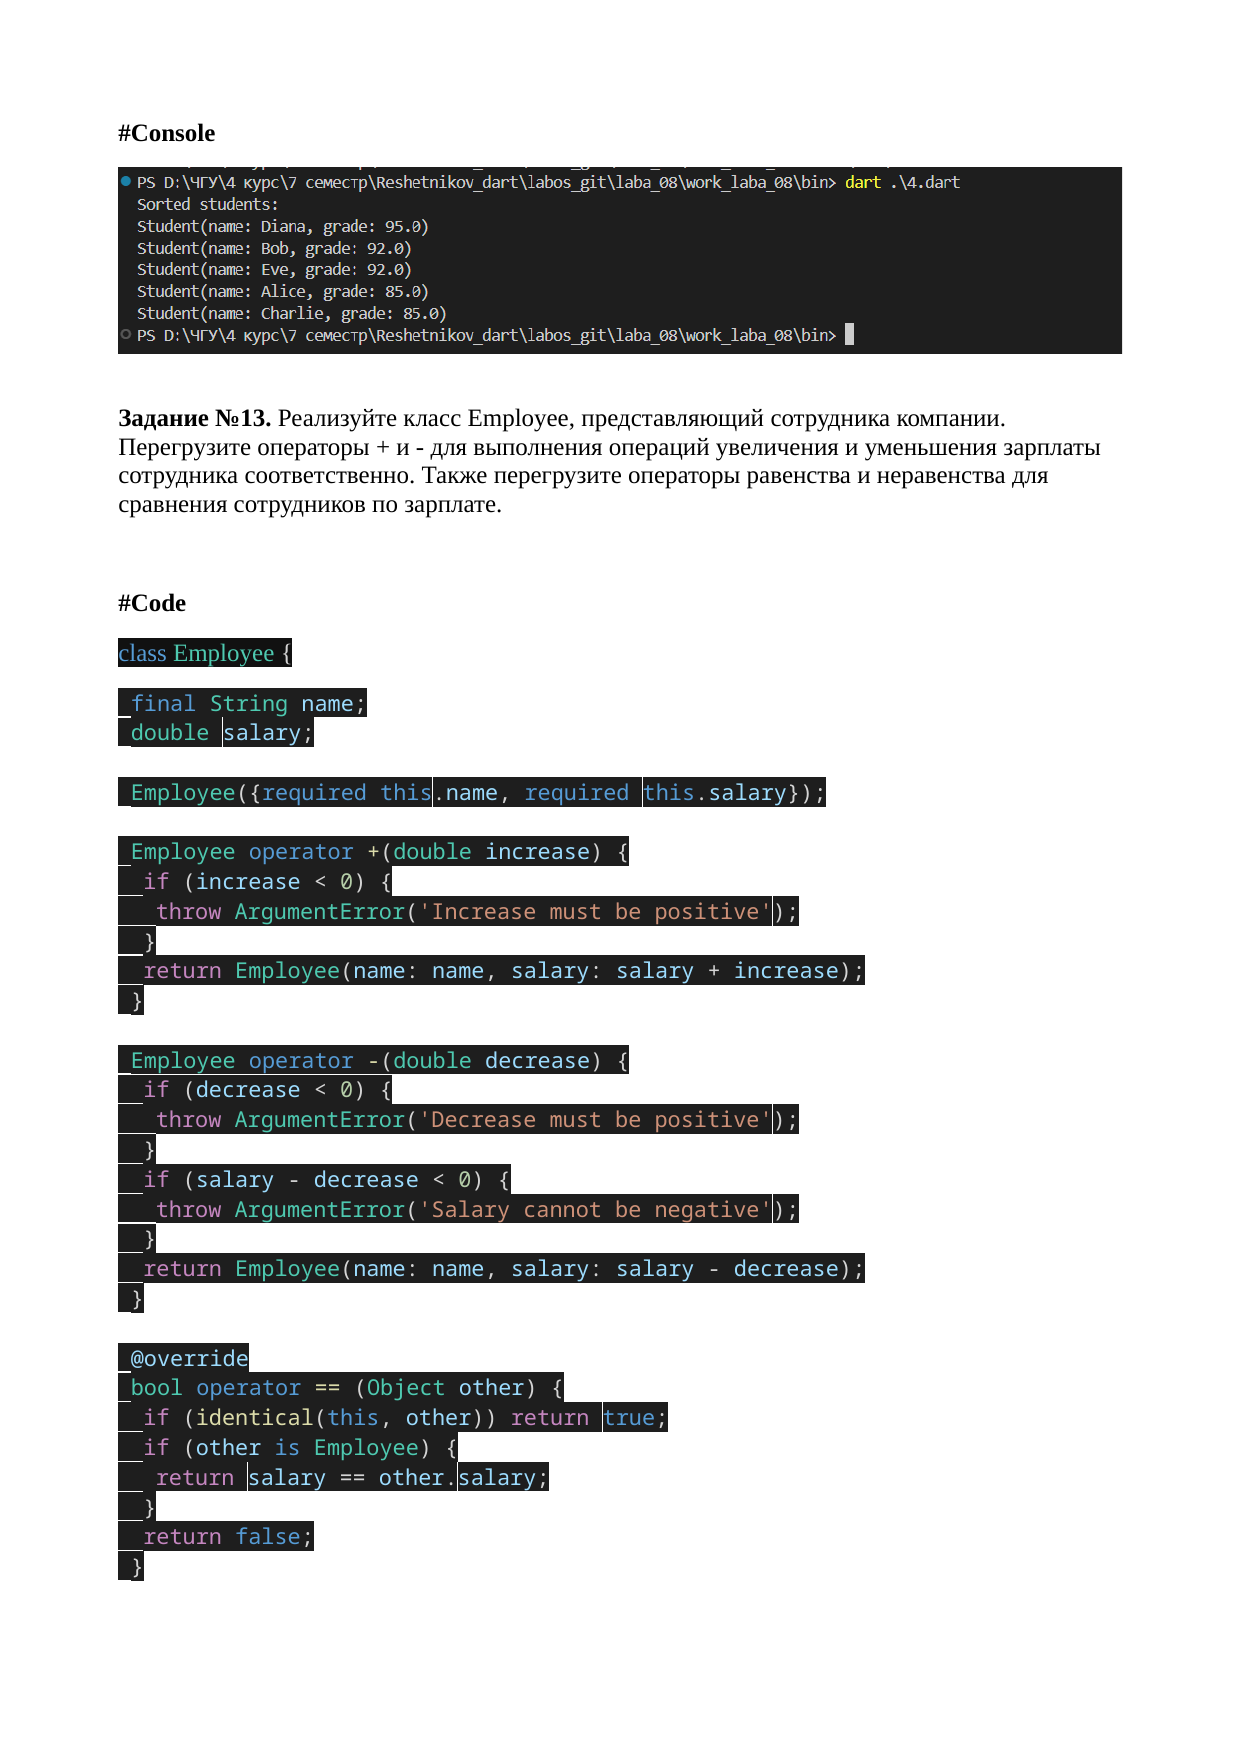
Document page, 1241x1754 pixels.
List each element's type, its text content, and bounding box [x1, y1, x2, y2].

text return Employee(name: name, salary: salary + increase); [118, 955, 1122, 985]
text if (salary - decrease < 0) { [118, 1164, 1122, 1194]
text class Employee { [118, 638, 1122, 667]
text Задание №13. Реализуйте класс Employee, представляющий сотрудника компании. Перегрузите операторы + и - для выполнения операций увеличения и уменьшения зарплаты сотрудника соответственно. Также перегрузите операторы равенства и неравенства для сравнения сотрудников по зарплате. [118, 403, 1122, 518]
text } [118, 985, 1122, 1015]
text if (decrease < 0) { [118, 1074, 1122, 1104]
text } [118, 1283, 1122, 1313]
text double salary; [118, 717, 1122, 747]
text return false; [118, 1521, 1122, 1551]
text } [118, 926, 1122, 955]
text return salary == other.salary; [118, 1462, 1122, 1491]
text throw ArgumentError('Increase must be positive'); [118, 896, 1122, 926]
text if (other is Employee) { [118, 1432, 1122, 1462]
text } [118, 1551, 1122, 1581]
text Employee operator +(double increase) { [118, 836, 1122, 866]
text } [118, 1134, 1122, 1164]
picture [118, 167, 1123, 354]
text throw ArgumentError('Decrease must be positive'); [118, 1104, 1122, 1134]
text Employee operator -(double decrease) { [118, 1045, 1122, 1074]
text #Code [118, 588, 1122, 617]
text if (increase < 0) { [118, 866, 1122, 896]
text Employee({required this.name, required this.salary}); [118, 777, 1122, 807]
text } [118, 1491, 1122, 1521]
text } [118, 1223, 1122, 1253]
text throw ArgumentError('Salary cannot be negative'); [118, 1194, 1122, 1223]
text @override [118, 1342, 1122, 1372]
text bool operator == (Object other) { [118, 1372, 1122, 1402]
text if (identical(this, other)) return true; [118, 1402, 1122, 1432]
text return Employee(name: name, salary: salary - decrease); [118, 1253, 1122, 1283]
text #Console [118, 118, 1122, 147]
text final String name; [118, 687, 1122, 717]
